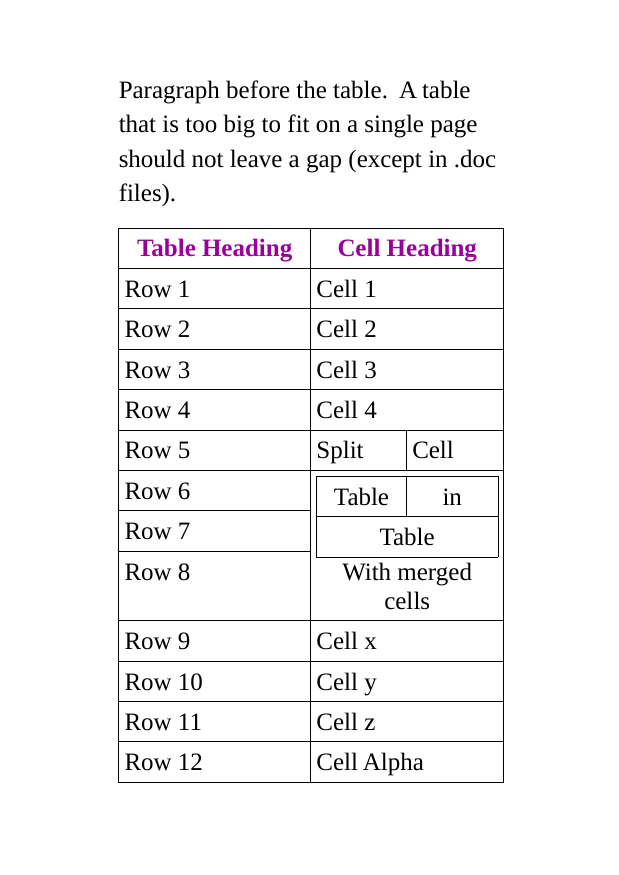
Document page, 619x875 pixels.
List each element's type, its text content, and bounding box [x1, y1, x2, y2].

table_cell Split [311, 431, 406, 470]
table_cell Row 6 [119, 471, 310, 510]
table_cell Row 2 [119, 309, 310, 349]
table_cell Cell 4 [311, 390, 503, 429]
table_cell Cell y [311, 662, 503, 701]
table_cell Cell 3 [311, 350, 503, 389]
table_cell Table [317, 517, 498, 557]
table_cell Row 4 [119, 390, 310, 429]
table_cell Row 12 [119, 742, 310, 782]
table_cell With merged cells [311, 471, 503, 620]
table_cell Row 11 [119, 702, 310, 741]
table_cell Cell z [311, 702, 503, 741]
table_cell Row 7 [119, 511, 310, 551]
table_cell Row 8 [119, 552, 310, 620]
table_header Cell Heading [311, 229, 503, 268]
table_cell Row 5 [119, 431, 310, 470]
table_cell Row 1 [119, 269, 310, 308]
table_cell Row 10 [119, 662, 310, 701]
table_cell Row 3 [119, 350, 310, 389]
table_cell Cell Alpha [311, 742, 503, 782]
table_header in [407, 477, 498, 516]
table_cell Cell 1 [311, 269, 503, 308]
table_header Table Heading [119, 229, 310, 268]
text Paragraph before the table. A table that is too big to fit on a single page should not leave a gap (except in .doc files). [118, 75, 500, 207]
table_cell Cell 2 [311, 309, 503, 349]
table_cell Cell [407, 431, 503, 470]
table_cell Row 9 [119, 621, 310, 661]
table_cell Cell x [311, 621, 503, 661]
table_header Table [317, 477, 406, 516]
